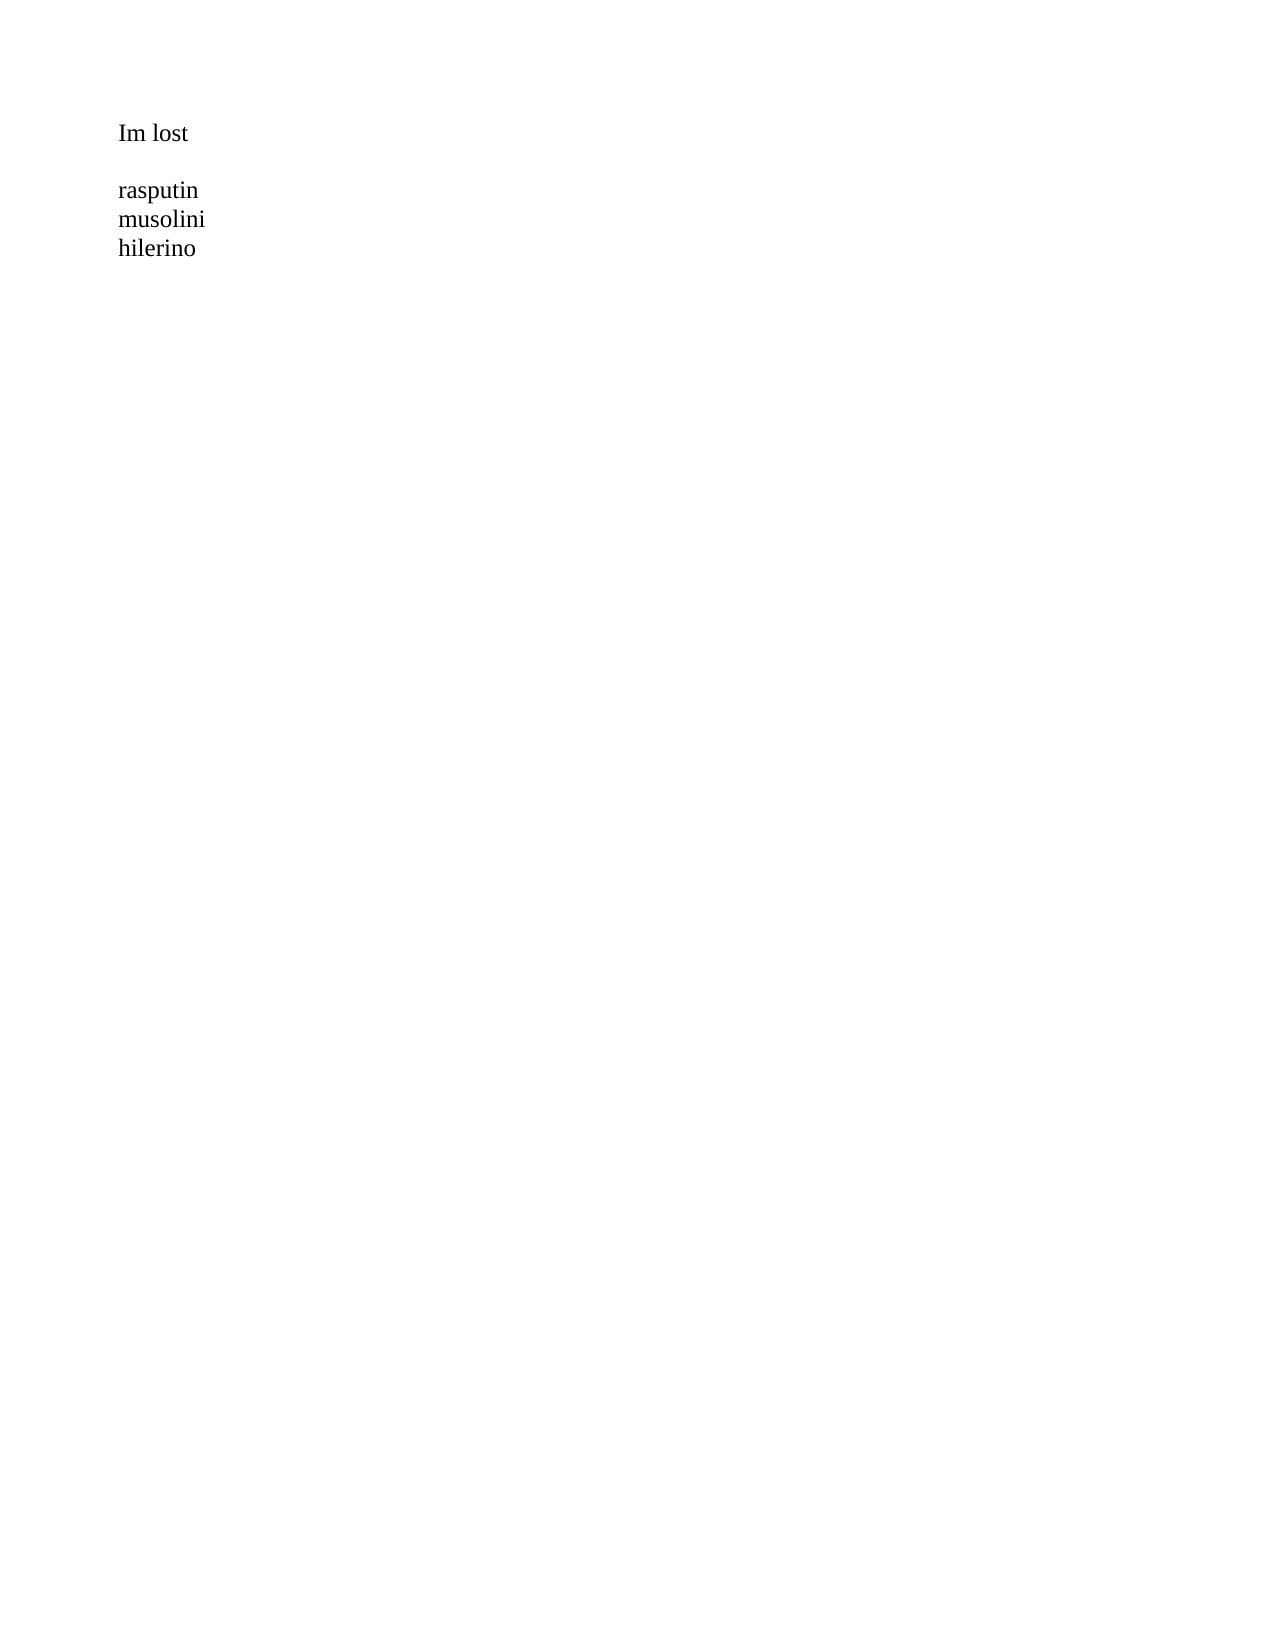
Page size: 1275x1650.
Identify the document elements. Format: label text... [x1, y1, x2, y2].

text Im lost [118, 118, 1157, 147]
text rasputin [118, 176, 1157, 204]
text hilerino [118, 233, 1157, 262]
text musolini [118, 204, 1157, 233]
